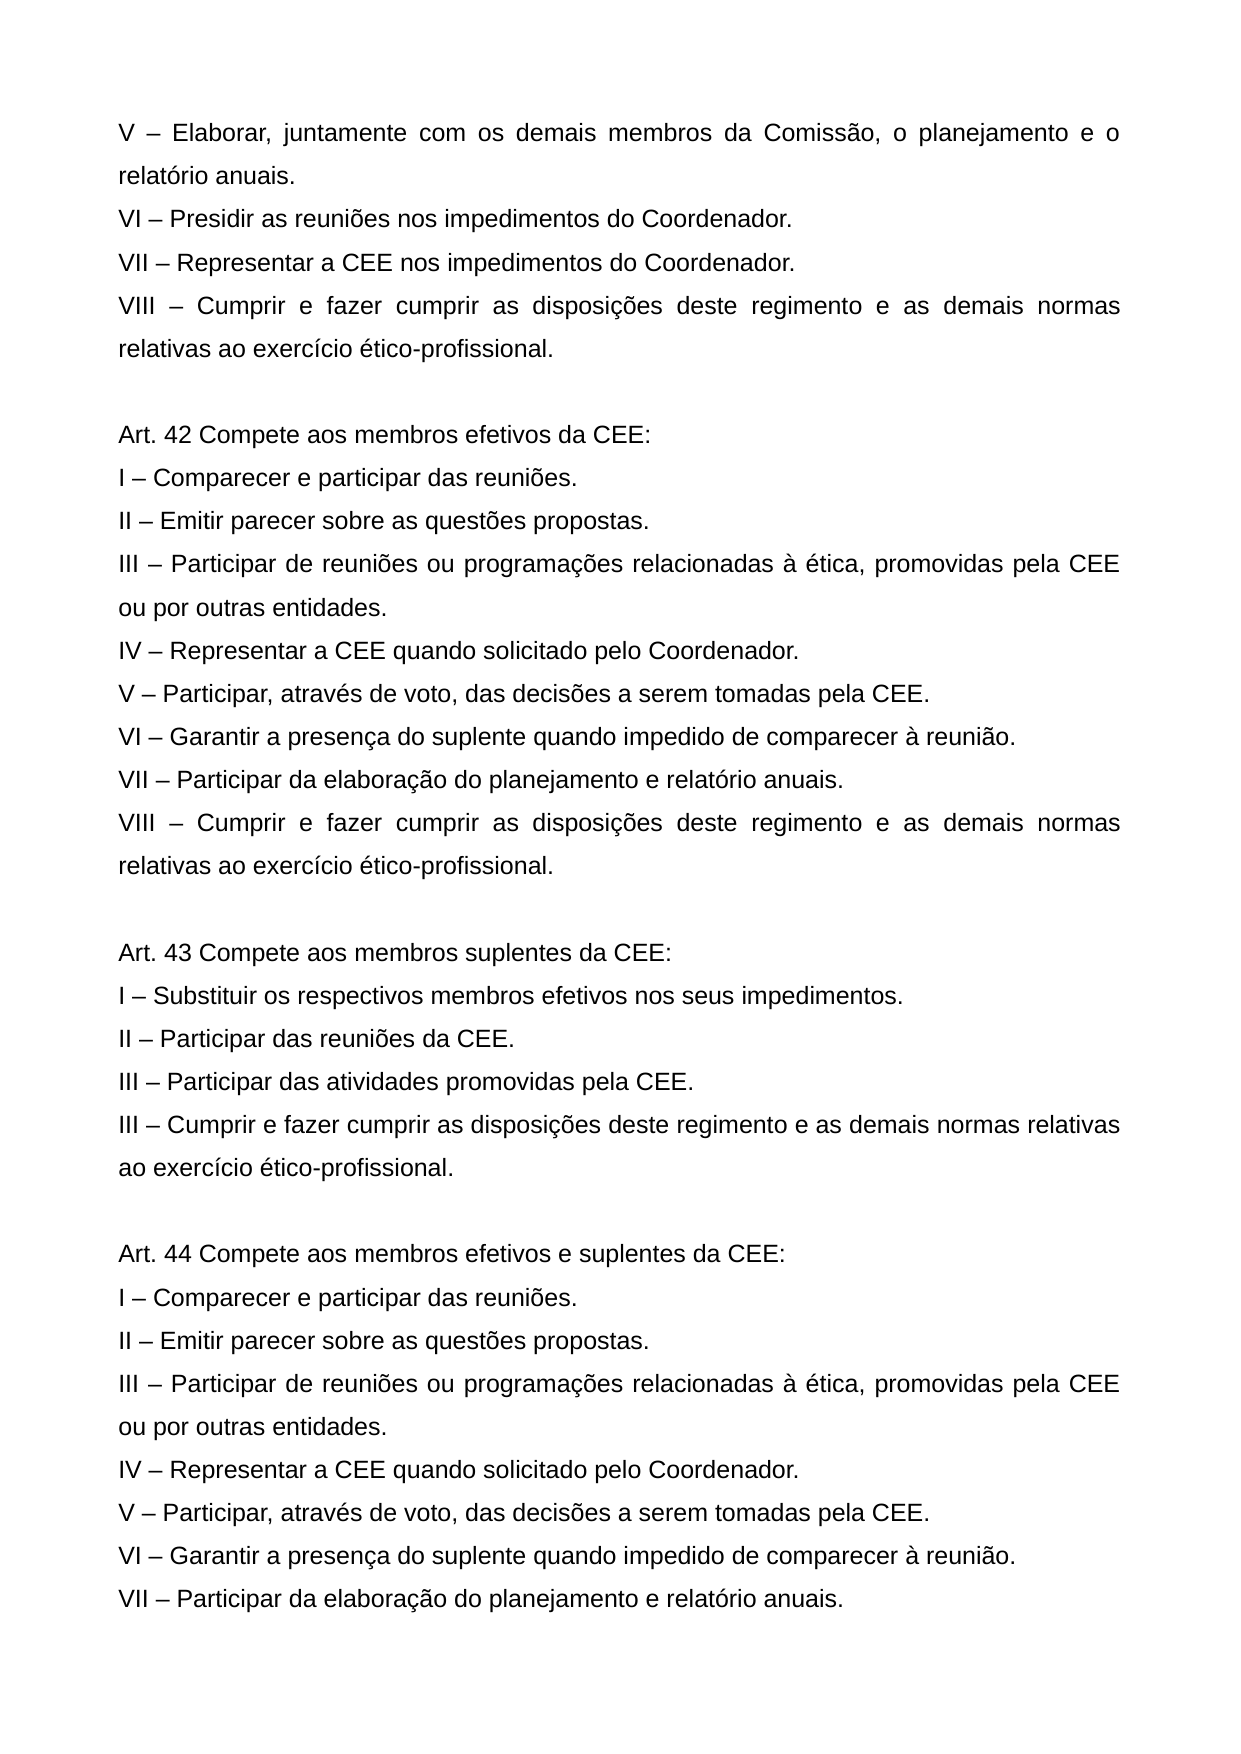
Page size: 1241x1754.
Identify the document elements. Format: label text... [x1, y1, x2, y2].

text VI – Presidir as reuniões nos impedimentos do Coordenador. [118, 204, 1122, 233]
text I – Substituir os respectivos membros efetivos nos seus impedimentos. [118, 981, 1122, 1009]
text VIII – Cumprir e fazer cumprir as disposições deste regimento e as demais normas relativas ao exercício ético-profissional. [118, 808, 1122, 880]
text V – Participar, através de voto, das decisões a serem tomadas pela CEE. [118, 1498, 1122, 1527]
text VII – Representar a CEE nos impedimentos do Coordenador. [118, 247, 1122, 276]
text III – Participar de reuniões ou programações relacionadas à ética, promovidas pela CEE ou por outras entidades. [118, 549, 1122, 621]
text Art. 42 Compete aos membros efetivos da CEE: [118, 420, 1122, 449]
text VIII – Cumprir e fazer cumprir as disposições deste regimento e as demais normas relativas ao exercício ético-profissional. [118, 291, 1122, 362]
text IV – Representar a CEE quando solicitado pelo Coordenador. [118, 1455, 1122, 1484]
text III – Participar de reuniões ou programações relacionadas à ética, promovidas pela CEE ou por outras entidades. [118, 1369, 1122, 1441]
text I – Comparecer e participar das reuniões. [118, 1282, 1122, 1311]
text Art. 44 Compete aos membros efetivos e suplentes da CEE: [118, 1239, 1122, 1268]
text VI – Garantir a presença do suplente quando impedido de comparecer à reunião. [118, 1541, 1122, 1570]
text V – Participar, através de voto, das decisões a serem tomadas pela CEE. [118, 679, 1122, 707]
text III – Participar das atividades promovidas pela CEE. [118, 1067, 1122, 1096]
text IV – Representar a CEE quando solicitado pelo Coordenador. [118, 636, 1122, 664]
text II – Emitir parecer sobre as questões propostas. [118, 1326, 1122, 1354]
text VII – Participar da elaboração do planejamento e relatório anuais. [118, 1584, 1122, 1613]
text V – Elaborar, juntamente com os demais membros da Comissão, o planejamento e o relatório anuais. [118, 118, 1122, 190]
text VI – Garantir a presença do suplente quando impedido de comparecer à reunião. [118, 722, 1122, 751]
text III – Cumprir e fazer cumprir as disposições deste regimento e as demais normas relativas ao exercício ético-profissional. [118, 1110, 1122, 1182]
text II – Emitir parecer sobre as questões propostas. [118, 506, 1122, 535]
text VII – Participar da elaboração do planejamento e relatório anuais. [118, 765, 1122, 794]
text I – Comparecer e participar das reuniões. [118, 463, 1122, 492]
text Art. 43 Compete aos membros suplentes da CEE: [118, 937, 1122, 966]
text II – Participar das reuniões da CEE. [118, 1024, 1122, 1052]
